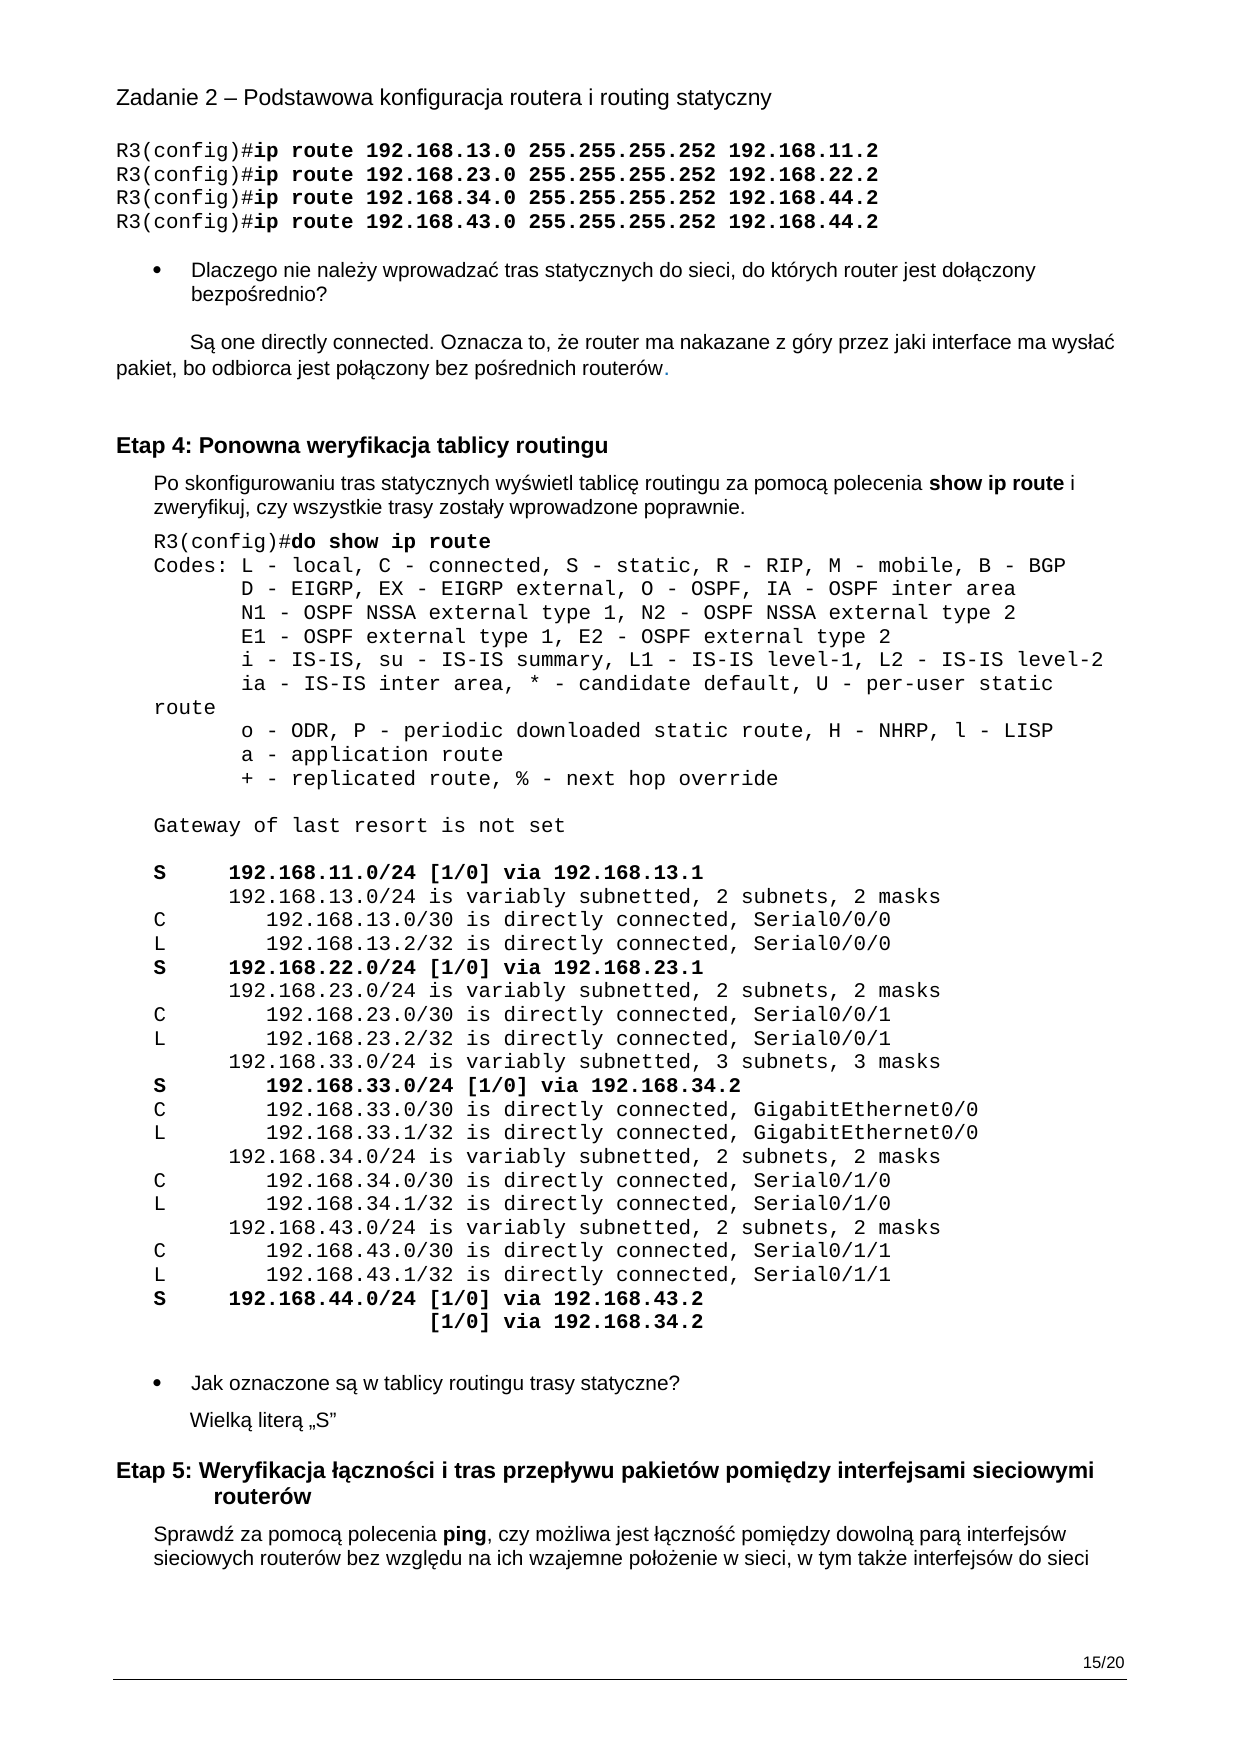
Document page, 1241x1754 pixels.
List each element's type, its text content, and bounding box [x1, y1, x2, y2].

text Codes: L - local, C - connected, S - static, R - RIP, M - mobile, B - BGP [153, 555, 1124, 578]
text i - IS-IS, su - IS-IS summary, L1 - IS-IS level-1, L2 - IS-IS level-2 [153, 649, 1124, 673]
text C 192.168.13.0/30 is directly connected, Serial0/0/0 [153, 909, 1124, 933]
text Gateway of last resort is not set [153, 815, 1124, 838]
text L 192.168.43.1/32 is directly connected, Serial0/1/1 [153, 1264, 1124, 1288]
text L 192.168.23.2/32 is directly connected, Serial0/0/1 [153, 1028, 1124, 1051]
list Ponowna weryfikacja tablicy routingu [116, 432, 1124, 458]
text E1 - OSPF external type 1, E2 - OSPF external type 2 [153, 626, 1124, 649]
text C 192.168.34.0/30 is directly connected, Serial0/1/0 [153, 1169, 1124, 1193]
text D - EIGRP, EX - EIGRP external, O - OSPF, IA - OSPF inter area [153, 578, 1124, 602]
list Jak oznaczone są w tablicy routingu trasy statyczne? [153, 1371, 1124, 1395]
text L 192.168.33.1/32 is directly connected, GigabitEthernet0/0 [153, 1122, 1124, 1146]
text + - replicated route, % - next hop override [153, 768, 1124, 791]
text S 192.168.11.0/24 [1/0] via 192.168.13.1 [153, 862, 1124, 886]
text a - application route [153, 744, 1124, 768]
text L 192.168.34.1/32 is directly connected, Serial0/1/0 [153, 1193, 1124, 1217]
text ia - IS-IS inter area, * - candidate default, U - per-user static route [153, 673, 1124, 720]
text 192.168.23.0/24 is variably subnetted, 2 subnets, 2 masks [153, 980, 1124, 1004]
text R3(config)#do show ip route [153, 531, 1124, 555]
text S 192.168.33.0/24 [1/0] via 192.168.34.2 [153, 1075, 1124, 1099]
text 192.168.34.0/24 is variably subnetted, 2 subnets, 2 masks [153, 1146, 1124, 1169]
text N1 - OSPF NSSA external type 1, N2 - OSPF NSSA external type 2 [153, 602, 1124, 626]
text [1/0] via 192.168.34.2 [153, 1311, 1124, 1335]
text 192.168.43.0/24 is variably subnetted, 2 subnets, 2 masks [153, 1217, 1124, 1241]
text o - ODR, P - periodic downloaded static route, H - NHRP, l - LISP [153, 720, 1124, 744]
text Po skonfigurowaniu tras statycznych wyświetl tablicę routingu za pomocą polecenia show ip route i zweryfikuj, czy wszystkie trasy zostały wprowadzone poprawnie. [153, 471, 1124, 519]
text Są one directly connected. Oznacza to, że router ma nakazane z góry przez jaki interface ma wysłać pakiet, bo odbiorca jest połączony bez pośrednich routerów. [116, 330, 1124, 381]
text C 192.168.33.0/30 is directly connected, GigabitEthernet0/0 [153, 1099, 1124, 1122]
text R3(config)#ip route 192.168.34.0 255.255.255.252 192.168.44.2 [116, 187, 1124, 211]
text R3(config)#ip route 192.168.23.0 255.255.255.252 192.168.22.2 [116, 164, 1124, 187]
text L 192.168.13.2/32 is directly connected, Serial0/0/0 [153, 933, 1124, 957]
text C 192.168.23.0/30 is directly connected, Serial0/0/1 [153, 1004, 1124, 1028]
text S 192.168.44.0/24 [1/0] via 192.168.43.2 [153, 1288, 1124, 1311]
text 192.168.13.0/24 is variably subnetted, 2 subnets, 2 masks [153, 886, 1124, 909]
text Wielką literą „S” [153, 1408, 1124, 1432]
text C 192.168.43.0/30 is directly connected, Serial0/1/1 [153, 1241, 1124, 1264]
text S 192.168.22.0/24 [1/0] via 192.168.23.1 [153, 957, 1124, 980]
list Weryfikacja łączności i tras przepływu pakietów pomiędzy interfejsami sieciowymi routerów [116, 1457, 1124, 1509]
text 192.168.33.0/24 is variably subnetted, 3 subnets, 3 masks [153, 1051, 1124, 1075]
text R3(config)#ip route 192.168.43.0 255.255.255.252 192.168.44.2 [116, 211, 1124, 234]
list Dlaczego nie należy wprowadzać tras statycznych do sieci, do których router jest dołączony bezpośrednio? [153, 258, 1124, 306]
text Sprawdź za pomocą polecenia ping, czy możliwa jest łączność pomiędzy dowolną parą interfejsów sieciowych routerów bez względu na ich wzajemne położenie w sieci, w tym także interfejsów do sieci [153, 1522, 1124, 1570]
text R3(config)#ip route 192.168.13.0 255.255.255.252 192.168.11.2 [116, 140, 1124, 164]
